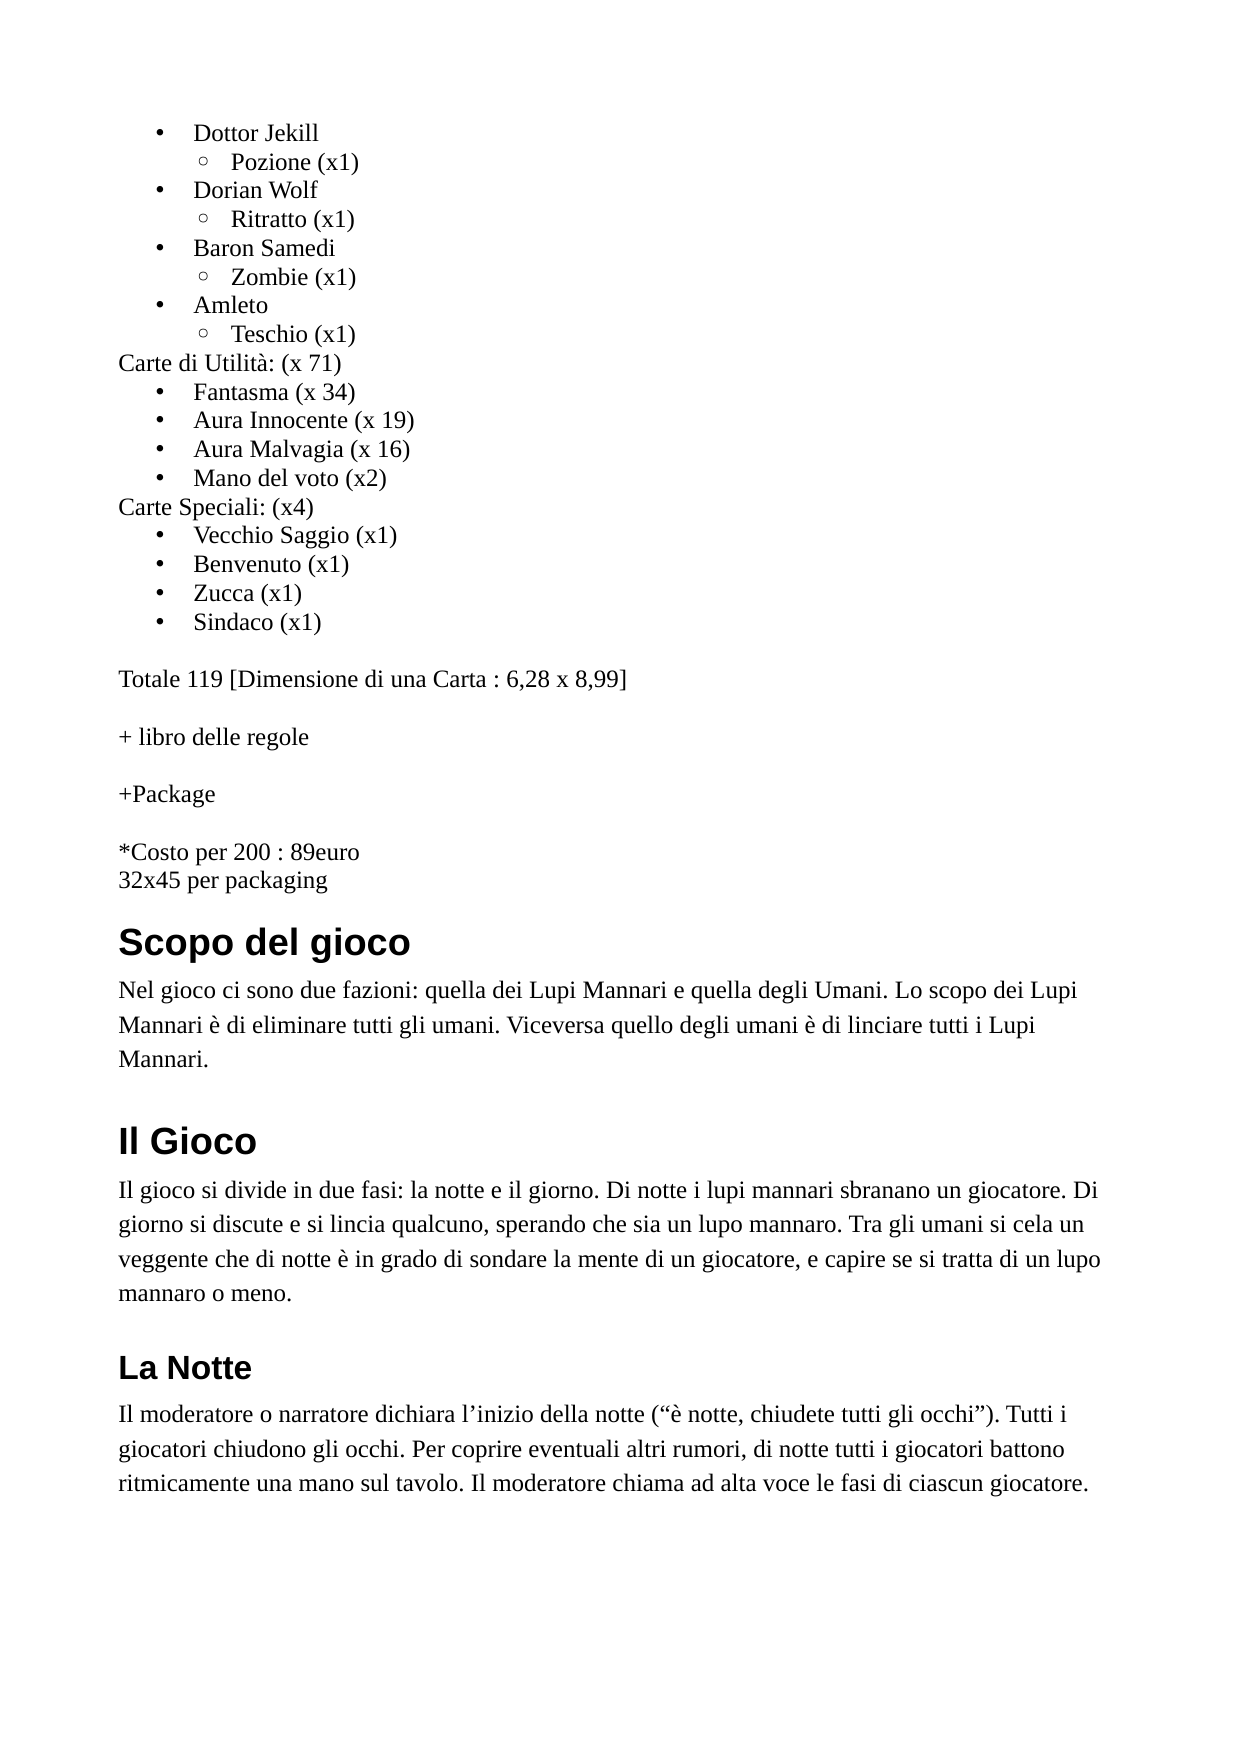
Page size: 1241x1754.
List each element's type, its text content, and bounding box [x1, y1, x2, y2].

list Zombie (x1) [193, 262, 1122, 291]
list Benvenuto (x1) [156, 549, 1122, 578]
list Aura Innocente (x 19) [156, 406, 1122, 434]
list Ritratto (x1) [193, 204, 1122, 233]
text *Costo per 200 : 89euro [118, 837, 1122, 866]
text +Package [118, 779, 1122, 808]
list Dottor Jekill [156, 118, 1122, 147]
subtitle Scopo del gioco [118, 919, 1122, 963]
list Pozione (x1) [193, 147, 1122, 176]
list Sindaco (x1) [156, 607, 1122, 636]
text Totale 119 [Dimensione di una Carta : 6,28 x 8,99] [118, 664, 1122, 693]
list Zucca (x1) [156, 578, 1122, 607]
list Mano del voto (x2) [156, 463, 1122, 492]
subtitle La Notte [118, 1348, 1122, 1387]
list Teschio (x1) [193, 319, 1122, 348]
subtitle Il Gioco [118, 1118, 1122, 1162]
list Amleto [156, 291, 1122, 319]
list Fantasma (x 34) [156, 377, 1122, 406]
list Dorian Wolf [156, 176, 1122, 204]
list Vecchio Saggio (x1) [156, 521, 1122, 549]
text Il moderatore o narratore dichiara l’inizio della notte (“è notte, chiudete tutti gli occhi”). Tutti i giocatori chiudono gli occhi. Per coprire eventuali altri rumori, di notte tutti i giocatori battono ritmicamente una mano sul tavolo. Il moderatore chiama ad alta voce le fasi di ciascun giocatore. [118, 1399, 1122, 1497]
list Aura Malvagia (x 16) [156, 434, 1122, 463]
list Baron Samedi [156, 233, 1122, 262]
text Carte Speciali: (x4) [118, 492, 1122, 521]
text Nel gioco ci sono due fazioni: quella dei Lupi Mannari e quella degli Umani. Lo scopo dei Lupi Mannari è di eliminare tutti gli umani. Viceversa quello degli umani è di linciare tutti i Lupi Mannari. [118, 976, 1122, 1073]
text Carte di Utilità: (x 71) [118, 348, 1122, 377]
text Il gioco si divide in due fasi: la notte e il giorno. Di notte i lupi mannari sbranano un giocatore. Di giorno si discute e si lincia qualcuno, sperando che sia un lupo mannaro. Tra gli umani si cela un veggente che di notte è in grado di sondare la mente di un giocatore, e capire se si tratta di un lupo mannaro o meno. [118, 1175, 1122, 1307]
text + libro delle regole [118, 722, 1122, 751]
text 32x45 per packaging [118, 866, 1122, 894]
